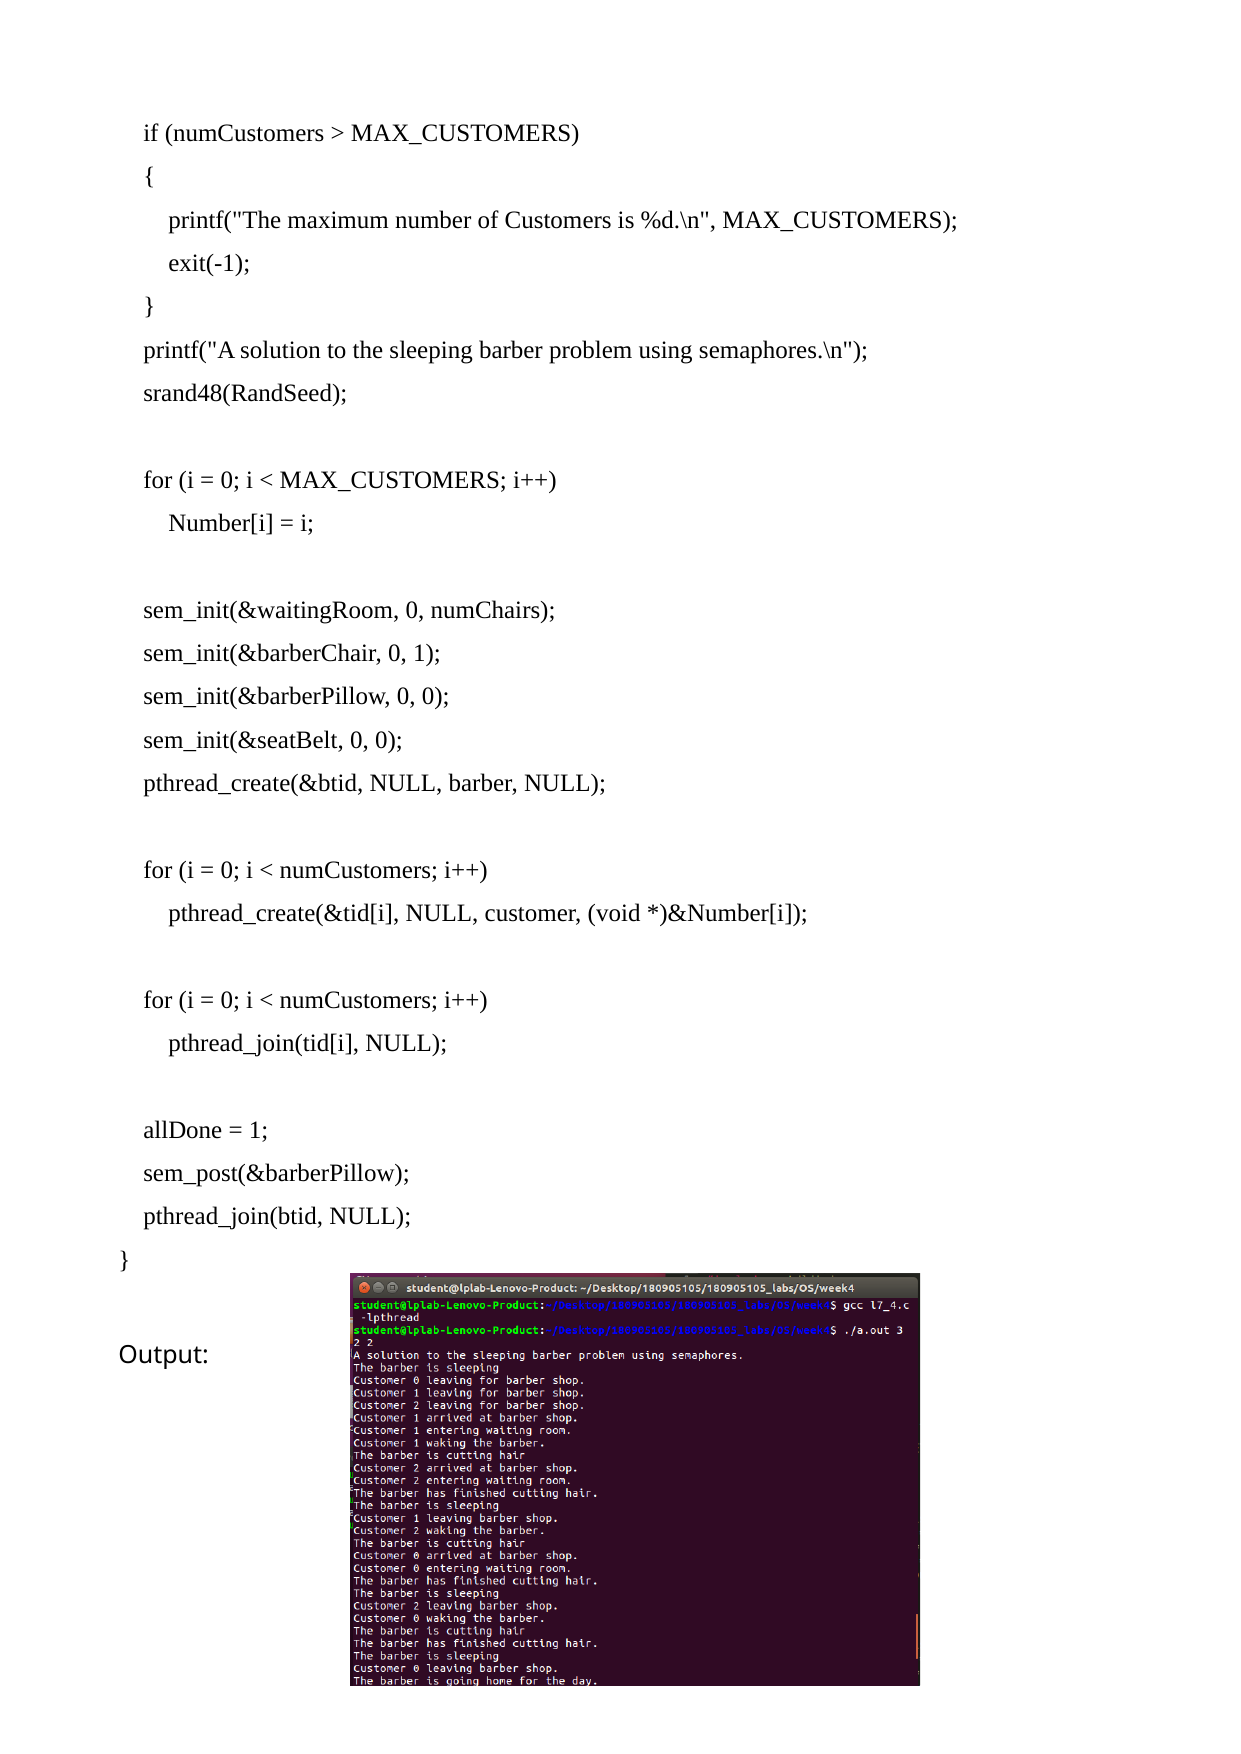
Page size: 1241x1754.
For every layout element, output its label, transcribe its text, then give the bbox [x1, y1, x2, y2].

text srand48(RandSeed); [118, 378, 1122, 407]
text { [118, 161, 1122, 190]
text sem_init(&barberChair, 0, 1); [118, 638, 1122, 667]
text } [118, 1245, 1122, 1273]
text Number[i] = i; [118, 508, 1122, 537]
text for (i = 0; i < numCustomers; i++) [118, 985, 1122, 1013]
text allDone = 1; [118, 1115, 1122, 1143]
text } [118, 291, 1122, 320]
text pthread_create(&btid, NULL, barber, NULL); [118, 768, 1122, 797]
text sem_init(&seatBelt, 0, 0); [118, 725, 1122, 753]
text [921, 1337, 1122, 1371]
text pthread_create(&tid[i], NULL, customer, (void *)&Number[i]); [118, 898, 1122, 927]
text pthread_join(tid[i], NULL); [118, 1028, 1122, 1057]
text printf("The maximum number of Customers is %d.\n", MAX_CUSTOMERS); [118, 205, 1122, 233]
text for (i = 0; i < MAX_CUSTOMERS; i++) [118, 465, 1122, 493]
text if (numCustomers > MAX_CUSTOMERS) [118, 118, 1122, 147]
text for (i = 0; i < numCustomers; i++) [118, 855, 1122, 883]
text sem_init(&barberPillow, 0, 0); [118, 681, 1122, 710]
text sem_post(&barberPillow); [118, 1158, 1122, 1187]
text printf("A solution to the sleeping barber problem using semaphores.\n"); [118, 335, 1122, 363]
text Output: [118, 1337, 350, 1371]
text exit(-1); [118, 248, 1122, 277]
picture [350, 1273, 921, 1686]
text pthread_join(btid, NULL); [118, 1201, 1122, 1230]
text sem_init(&waitingRoom, 0, numChairs); [118, 595, 1122, 623]
